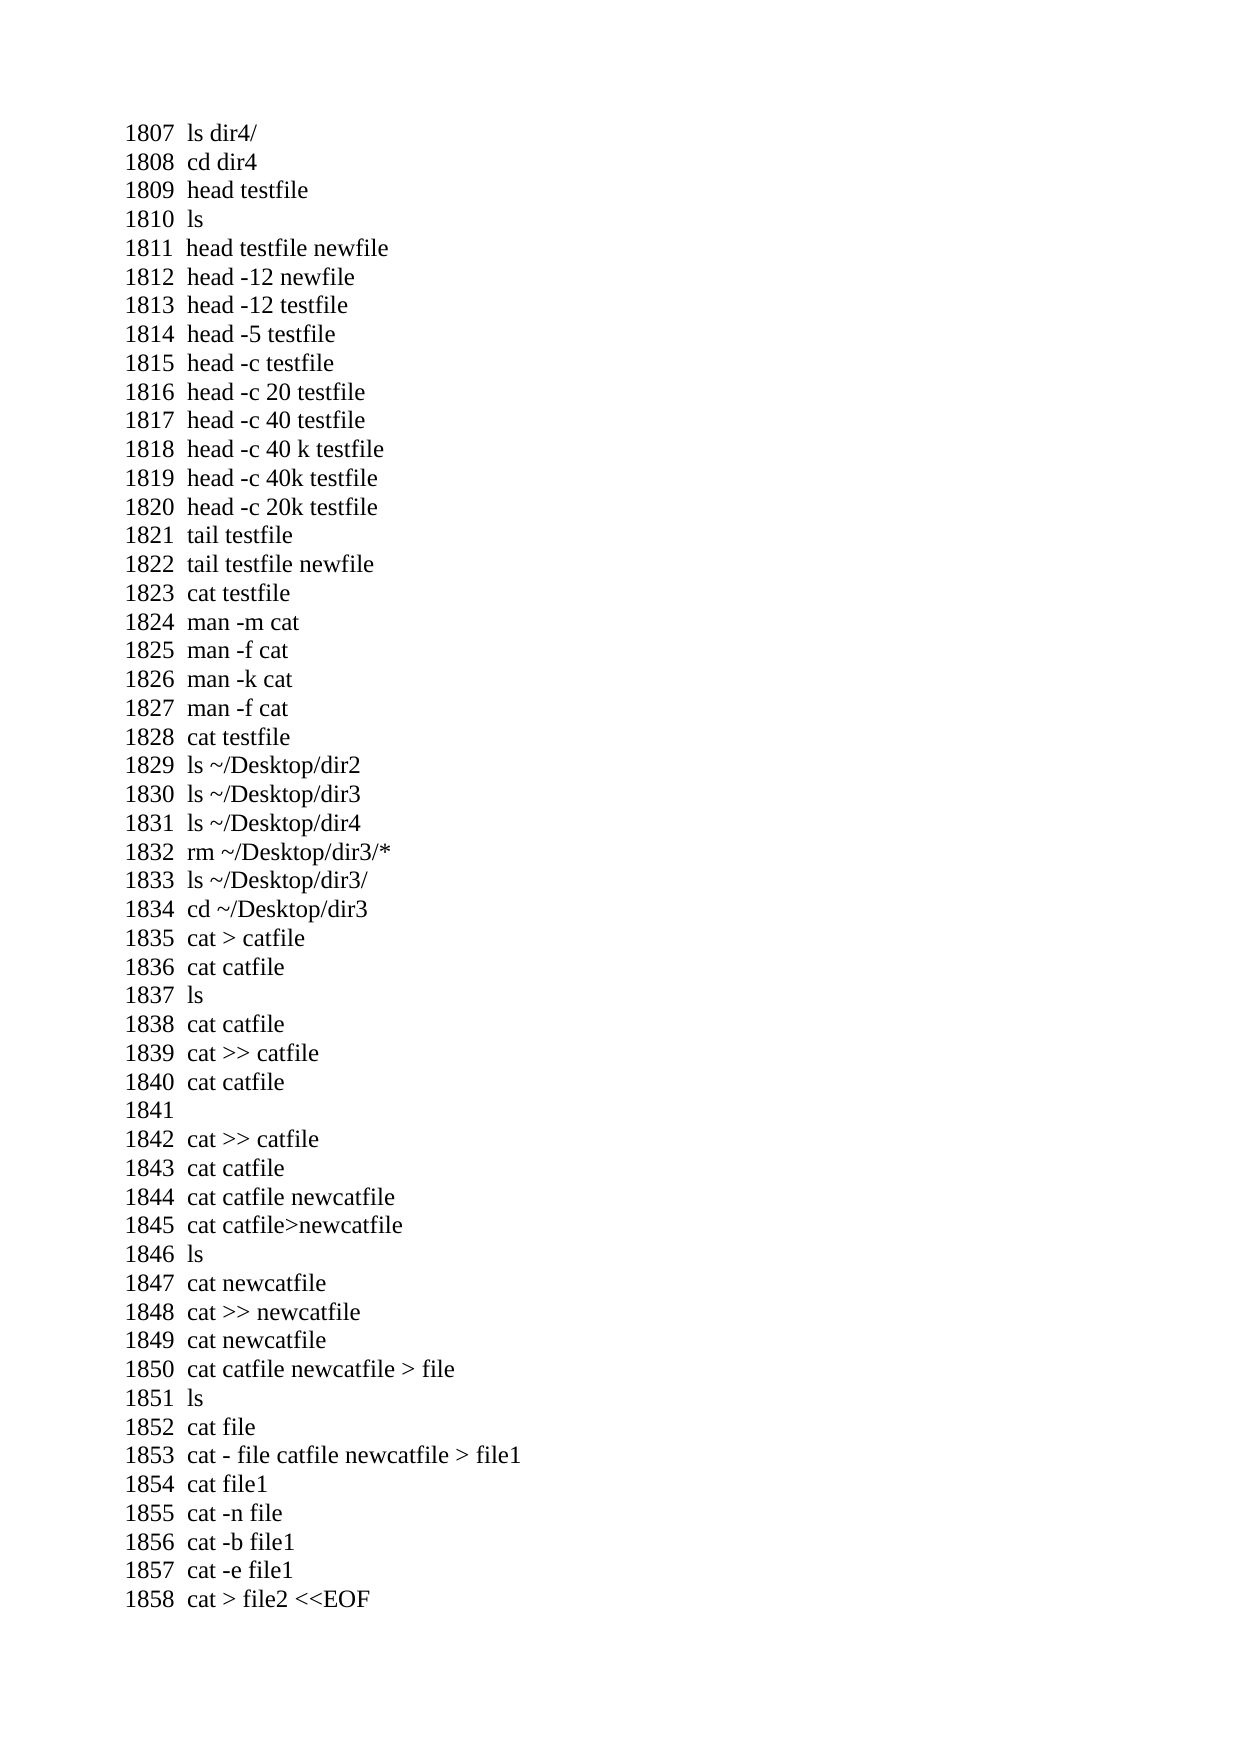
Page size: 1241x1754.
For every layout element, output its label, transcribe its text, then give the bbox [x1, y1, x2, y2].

text 1829 ls ~/Desktop/dir2 [118, 751, 1122, 779]
text 1858 cat > file2 <<EOF [118, 1584, 1122, 1613]
text 1836 cat catfile [118, 952, 1122, 981]
text 1831 ls ~/Desktop/dir4 [118, 808, 1122, 837]
text 1843 cat catfile [118, 1153, 1122, 1182]
text 1808 cd dir4 [118, 147, 1122, 176]
text 1809 head testfile [118, 176, 1122, 204]
text 1832 rm ~/Desktop/dir3/* [118, 837, 1122, 866]
text 1816 head -c 20 testfile [118, 377, 1122, 406]
text 1838 cat catfile [118, 1009, 1122, 1038]
text 1845 cat catfile>newcatfile [118, 1211, 1122, 1239]
text 1807 ls dir4/ [118, 118, 1122, 147]
text 1846 ls [118, 1239, 1122, 1268]
text 1810 ls [118, 204, 1122, 233]
text 1855 cat -n file [118, 1498, 1122, 1527]
text 1839 cat >> catfile [118, 1038, 1122, 1067]
text 1840 cat catfile [118, 1067, 1122, 1096]
text 1842 cat >> catfile [118, 1124, 1122, 1153]
text 1827 man -f cat [118, 693, 1122, 722]
text 1857 cat -e file1 [118, 1556, 1122, 1584]
text 1849 cat newcatfile [118, 1326, 1122, 1354]
text 1818 head -c 40 k testfile [118, 434, 1122, 463]
text 1854 cat file1 [118, 1469, 1122, 1498]
text 1830 ls ~/Desktop/dir3 [118, 779, 1122, 808]
text 1856 cat -b file1 [118, 1527, 1122, 1556]
text 1826 man -k cat [118, 664, 1122, 693]
text 1833 ls ~/Desktop/dir3/ [118, 866, 1122, 894]
text 1835 cat > catfile [118, 923, 1122, 952]
text 1817 head -c 40 testfile [118, 406, 1122, 434]
text 1847 cat newcatfile [118, 1268, 1122, 1297]
text 1824 man -m cat [118, 607, 1122, 636]
text 1825 man -f cat [118, 636, 1122, 664]
text 1821 tail testfile [118, 521, 1122, 549]
text 1848 cat >> newcatfile [118, 1297, 1122, 1326]
text 1823 cat testfile [118, 578, 1122, 607]
text 1852 cat file [118, 1412, 1122, 1441]
text 1853 cat - file catfile newcatfile > file1 [118, 1441, 1122, 1469]
text 1850 cat catfile newcatfile > file [118, 1354, 1122, 1383]
text 1814 head -5 testfile [118, 319, 1122, 348]
text 1811 head testfile newfile [118, 233, 1122, 262]
text 1844 cat catfile newcatfile [118, 1182, 1122, 1211]
text 1851 ls [118, 1383, 1122, 1412]
text 1815 head -c testfile [118, 348, 1122, 377]
text 1828 cat testfile [118, 722, 1122, 751]
text 1813 head -12 testfile [118, 291, 1122, 319]
text 1841 [118, 1096, 1122, 1124]
text 1819 head -c 40k testfile [118, 463, 1122, 492]
text 1812 head -12 newfile [118, 262, 1122, 291]
text 1822 tail testfile newfile [118, 549, 1122, 578]
text 1834 cd ~/Desktop/dir3 [118, 894, 1122, 923]
text 1837 ls [118, 981, 1122, 1009]
text 1820 head -c 20k testfile [118, 492, 1122, 521]
